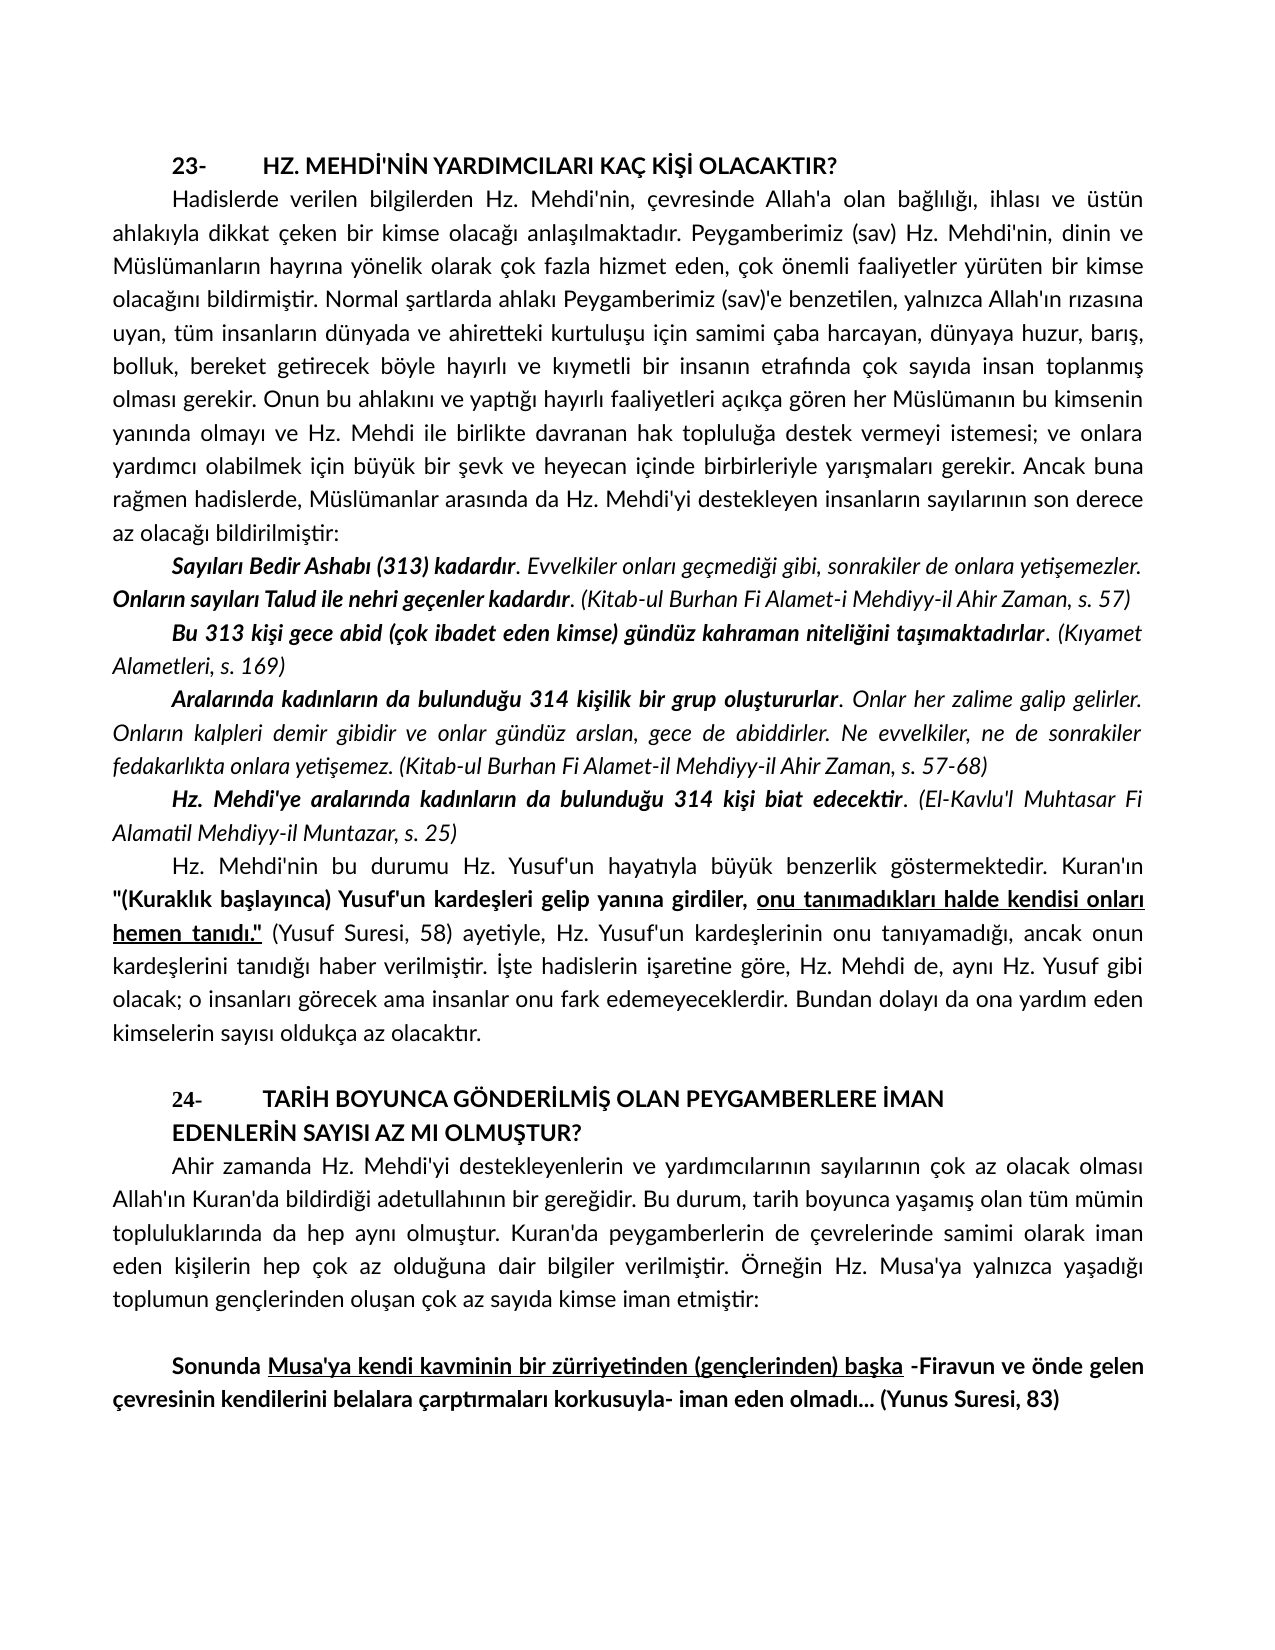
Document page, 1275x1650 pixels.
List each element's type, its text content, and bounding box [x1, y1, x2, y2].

text Hz. Mehdi'nin bu durumu Hz. Yusuf'un hayatıyla büyük benzerlik göstermektedir. Kuran'ın "(Kuraklık başlayınca) Yusuf'un kardeşleri gelip yanına girdiler, onu tanımadıkları halde kendisi onları hemen tanıdı." (Yusuf Suresi, 58) ayetiyle, Hz. Yusuf'un kardeşlerinin onu tanıyamadığı, ancak onun kardeşlerini tanıdığı haber verilmiştir. İşte hadislerin işaretine göre, Hz. Mehdi de, aynı Hz. Yusuf gibi olacak; o insanları görecek ama insanlar onu fark edemeyeceklerdir. Bundan dolayı da ona yardım eden kimselerin sayısı oldukça az olacaktır. [112, 848, 1145, 1048]
text Bu 313 kişi gece abid (çok ibadet eden kimse) gündüz kahraman niteliğini taşımaktadırlar. (Kıyamet Alametleri, s. 169) [112, 614, 1145, 681]
list TARİH BOYUNCA GÖNDERİLMİŞ OLAN PEYGAMBERLERE İMAN [172, 1081, 1145, 1114]
text Hz. Mehdi'ye aralarında kadınların da bulunduğu 314 kişi biat edecektir. (El-Kavlu'l Muhtasar Fi Alamatil Mehdiyy-il Muntazar, s. 25) [112, 781, 1145, 848]
text Hadislerde verilen bilgilerden Hz. Mehdi'nin, çevresinde Allah'a olan bağlılığı, ihlası ve üstün ahlakıyla dikkat çeken bir kimse olacağı anlaşılmaktadır. Peygamberimiz (sav) Hz. Mehdi'nin, dinin ve Müslümanların hayrına yönelik olarak çok fazla hizmet eden, çok önemli faaliyetler yürüten bir kimse olacağını bildirmiştir. Normal şartlarda ahlakı Peygamberimiz (sav)'e benzetilen, yalnızca Allah'ın rızasına uyan, tüm insanların dünyada ve ahiretteki kurtuluşu için samimi çaba harcayan, dünyaya huzur, barış, bolluk, bereket getirecek böyle hayırlı ve kıymetli bir insanın etrafında çok sayıda insan toplanmış olması gerekir. Onun bu ahlakını ve yaptığı hayırlı faaliyetleri açıkça gören her Müslümanın bu kimsenin yanında olmayı ve Hz. Mehdi ile birlikte davranan hak topluluğa destek vermeyi istemesi; ve onlara yardımcı olabilmek için büyük bir şevk ve heyecan içinde birbirleriyle yarışmaları gerekir. Ancak buna rağmen hadislerde, Müslümanlar arasında da Hz. Mehdi'yi destekleyen insanların sayılarının son derece az olacağı bildirilmiştir: [112, 181, 1145, 548]
text Aralarında kadınların da bulunduğu 314 kişilik bir grup oluştururlar. Onlar her zalime galip gelirler. Onların kalpleri demir gibidir ve onlar gündüz arslan, gece de abiddirler. Ne evvelkiler, ne de sonrakiler fedakarlıkta onlara yetişemez. (Kitab-ul Burhan Fi Alamet-il Mehdiyy-il Ahir Zaman, s. 57-68) [112, 681, 1145, 781]
text 23- HZ. MEHDİ'NİN YARDIMCILARI KAÇ KİŞİ OLACAKTIR? [112, 148, 1145, 181]
text Sayıları Bedir Ashabı (313) kadardır. Evvelkiler onları geçmediği gibi, sonrakiler de onlara yetişemezler. Onların sayıları Talud ile nehri geçenler kadardır. (Kitab-ul Burhan Fi Alamet-i Mehdiyy-il Ahir Zaman, s. 57) [112, 548, 1145, 614]
text Sonunda Musa'ya kendi kavminin bir zürriyetinden (gençlerinden) başka -Firavun ve önde gelen çevresinin kendilerini belalara çarptırmaları korkusuyla- iman eden olmadı... (Yunus Suresi, 83) [112, 1348, 1145, 1414]
text EDENLERİN SAYISI AZ MI OLMUŞTUR? [172, 1114, 1145, 1148]
text Ahir zamanda Hz. Mehdi'yi destekleyenlerin ve yardımcılarının sayılarının çok az olacak olması Allah'ın Kuran'da bildirdiği adetullahının bir gereğidir. Bu durum, tarih boyunca yaşamış olan tüm mümin topluluklarında da hep aynı olmuştur. Kuran'da peygamberlerin de çevrelerinde samimi olarak iman eden kişilerin hep çok az olduğuna dair bilgiler verilmiştir. Örneğin Hz. Musa'ya yalnızca yaşadığı toplumun gençlerinden oluşan çok az sayıda kimse iman etmiştir: [112, 1148, 1145, 1314]
